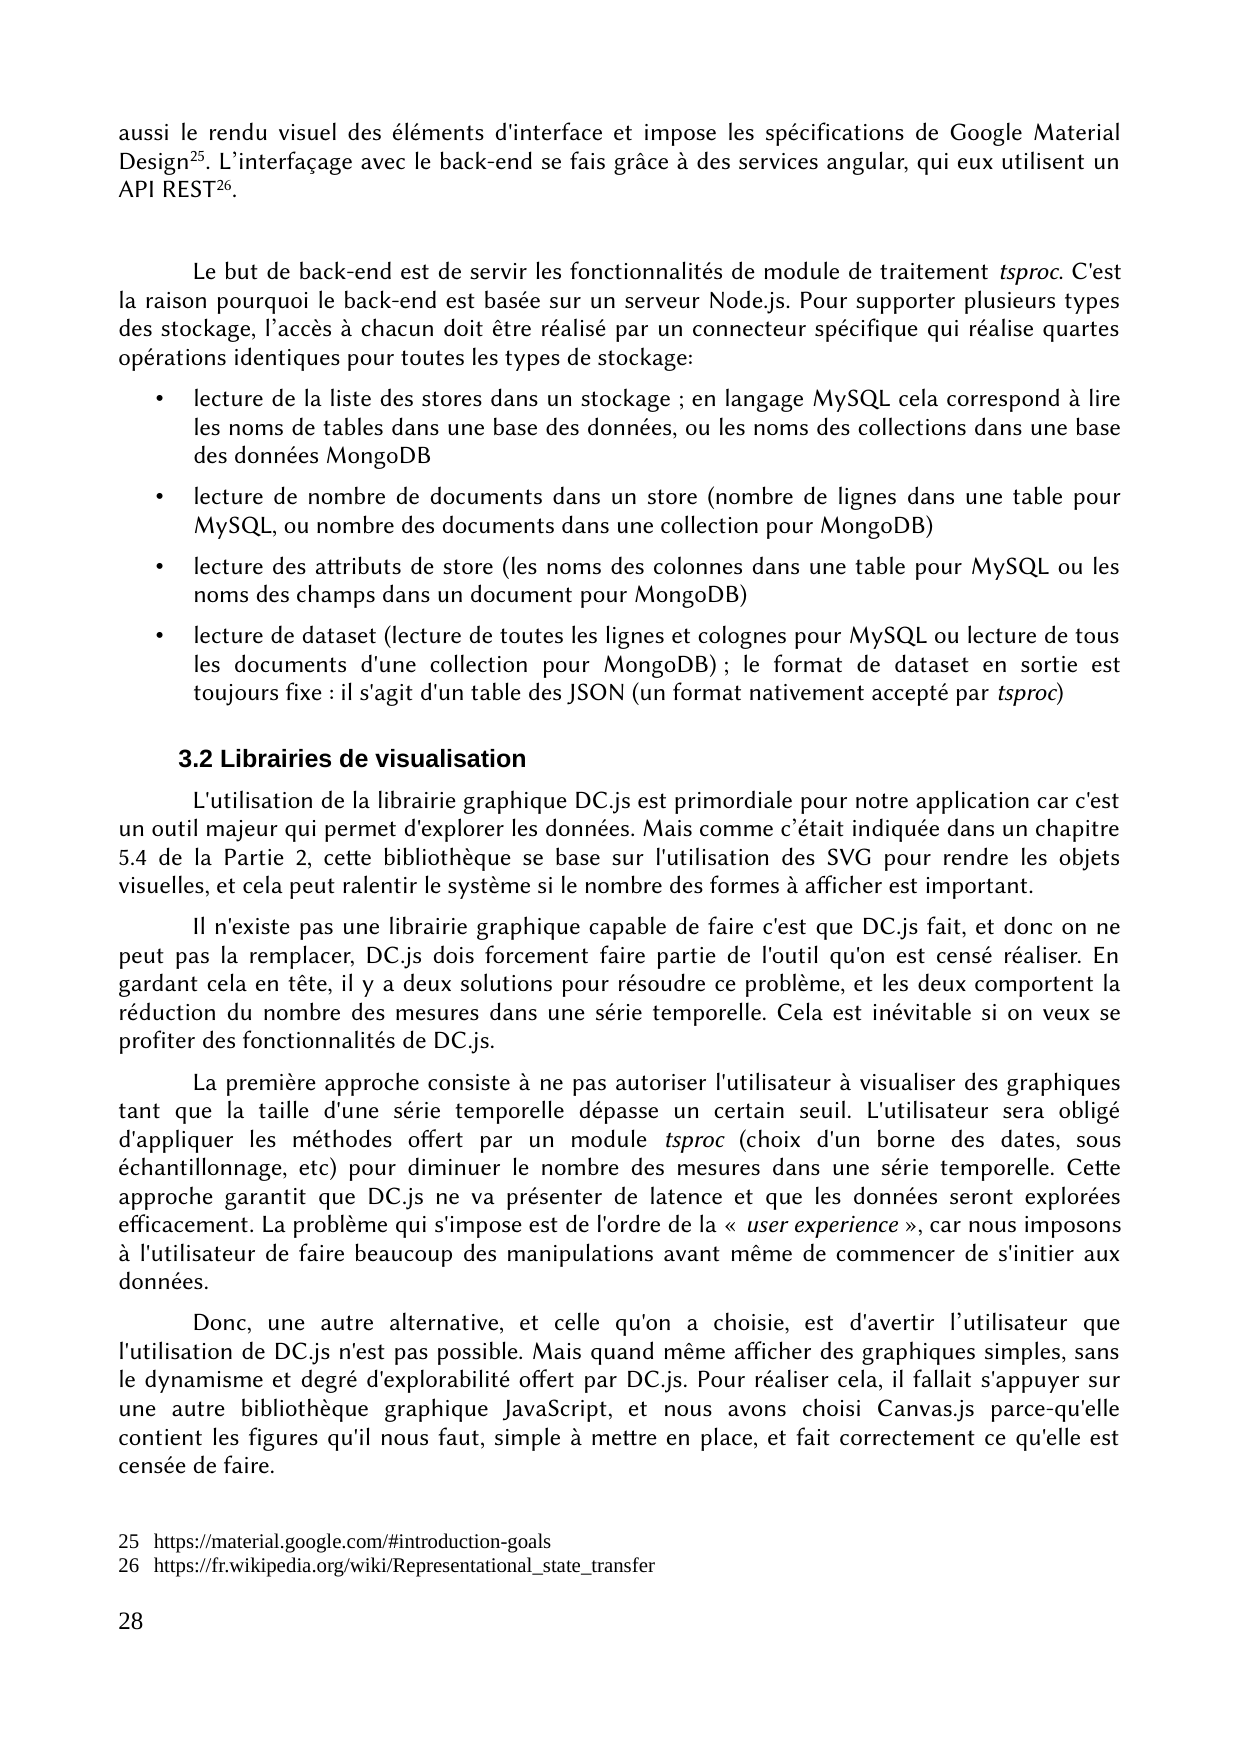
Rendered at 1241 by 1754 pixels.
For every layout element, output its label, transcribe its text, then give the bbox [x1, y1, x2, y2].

list lecture de nombre de documents dans un store (nombre de lignes dans une table pour MySQL, ou nombre des documents dans une collection pour MongoDB) [156, 482, 1122, 539]
list lecture de la liste des stores dans un stockage ; en langage MySQL cela correspond à lire les noms de tables dans une base des données, ou les noms des collections dans une base des données MongoDB [156, 384, 1122, 469]
text https://material.google.com/#introduction-goals [118, 1529, 1122, 1553]
text https://fr.wikipedia.org/wiki/Representational_state_transfer [118, 1553, 1122, 1577]
text L'utilisation de la librairie graphique DC.js est primordiale pour notre application car c'est un outil majeur qui permet d'explorer les données. Mais comme c’était indiquée dans un chapitre 5.4 de la Partie 2, cette bibliothèque se base sur l'utilisation des SVG pour rendre les objets visuelles, et cela peut ralentir le système si le nombre des formes à afficher est important. [118, 786, 1122, 900]
subtitle Librairies de visualisation [118, 744, 1122, 773]
text Le but de back-end est de servir les fonctionnalités de module de traitement tsproc. C'est la raison pourquoi le back-end est basée sur un serveur Node.js. Pour supporter plusieurs types des stockage, l’accès à chacun doit être réalisé par un connecteur spécifique qui réalise quartes opérations identiques pour toutes les types de stockage: [118, 257, 1122, 371]
text La première approche consiste à ne pas autoriser l'utilisateur à visualiser des graphiques tant que la taille d'une série temporelle dépasse un certain seuil. L'utilisateur sera obligé d'appliquer les méthodes offert par un module tsproc (choix d'un borne des dates, sous échantillonnage, etc) pour diminuer le nombre des mesures dans une série temporelle. Cette approche garantit que DC.js ne va présenter de latence et que les données seront explorées efficacement. La problème qui s'impose est de l'ordre de la « user experience », car nous imposons à l'utilisateur de faire beaucoup des manipulations avant même de commencer de s'initier aux données. [118, 1067, 1122, 1296]
list lecture de dataset (lecture de toutes les lignes et colognes pour MySQL ou lecture de tous les documents d'une collection pour MongoDB) ; le format de dataset en sortie est toujours fixe : il s'agit d'un table des JSON (un format nativement accepté par tsproc) [156, 621, 1122, 707]
text Il n'existe pas une librairie graphique capable de faire c'est que DC.js fait, et donc on ne peut pas la remplacer, DC.js dois forcement faire partie de l'outil qu'on est censé réaliser. En gardant cela en tête, il y a deux solutions pour résoudre ce problème, et les deux comportent la réduction du nombre des mesures dans une série temporelle. Cela est inévitable si on veux se profiter des fonctionnalités de DC.js. [118, 912, 1122, 1055]
text Donc, une autre alternative, et celle qu'on a choisie, est d'avertir l’utilisateur que l'utilisation de DC.js n'est pas possible. Mais quand même afficher des graphiques simples, sans le dynamisme et degré d'explorabilité offert par DC.js. Pour réaliser cela, il fallait s'appuyer sur une autre bibliothèque graphique JavaScript, et nous avons choisi Canvas.js parce-qu'elle contient les figures qu'il nous faut, simple à mettre en place, et fait correctement ce qu'elle est censée de faire. [118, 1308, 1122, 1479]
list lecture des attributs de store (les noms des colonnes dans une table pour MySQL ou les noms des champs dans un document pour MongoDB) [156, 552, 1122, 609]
text aussi le rendu visuel des éléments d'interface et impose les spécifications de Google Material Design. L’interfaçage avec le back-end se fais grâce à des services angular, qui eux utilisent un API REST. [118, 118, 1122, 204]
